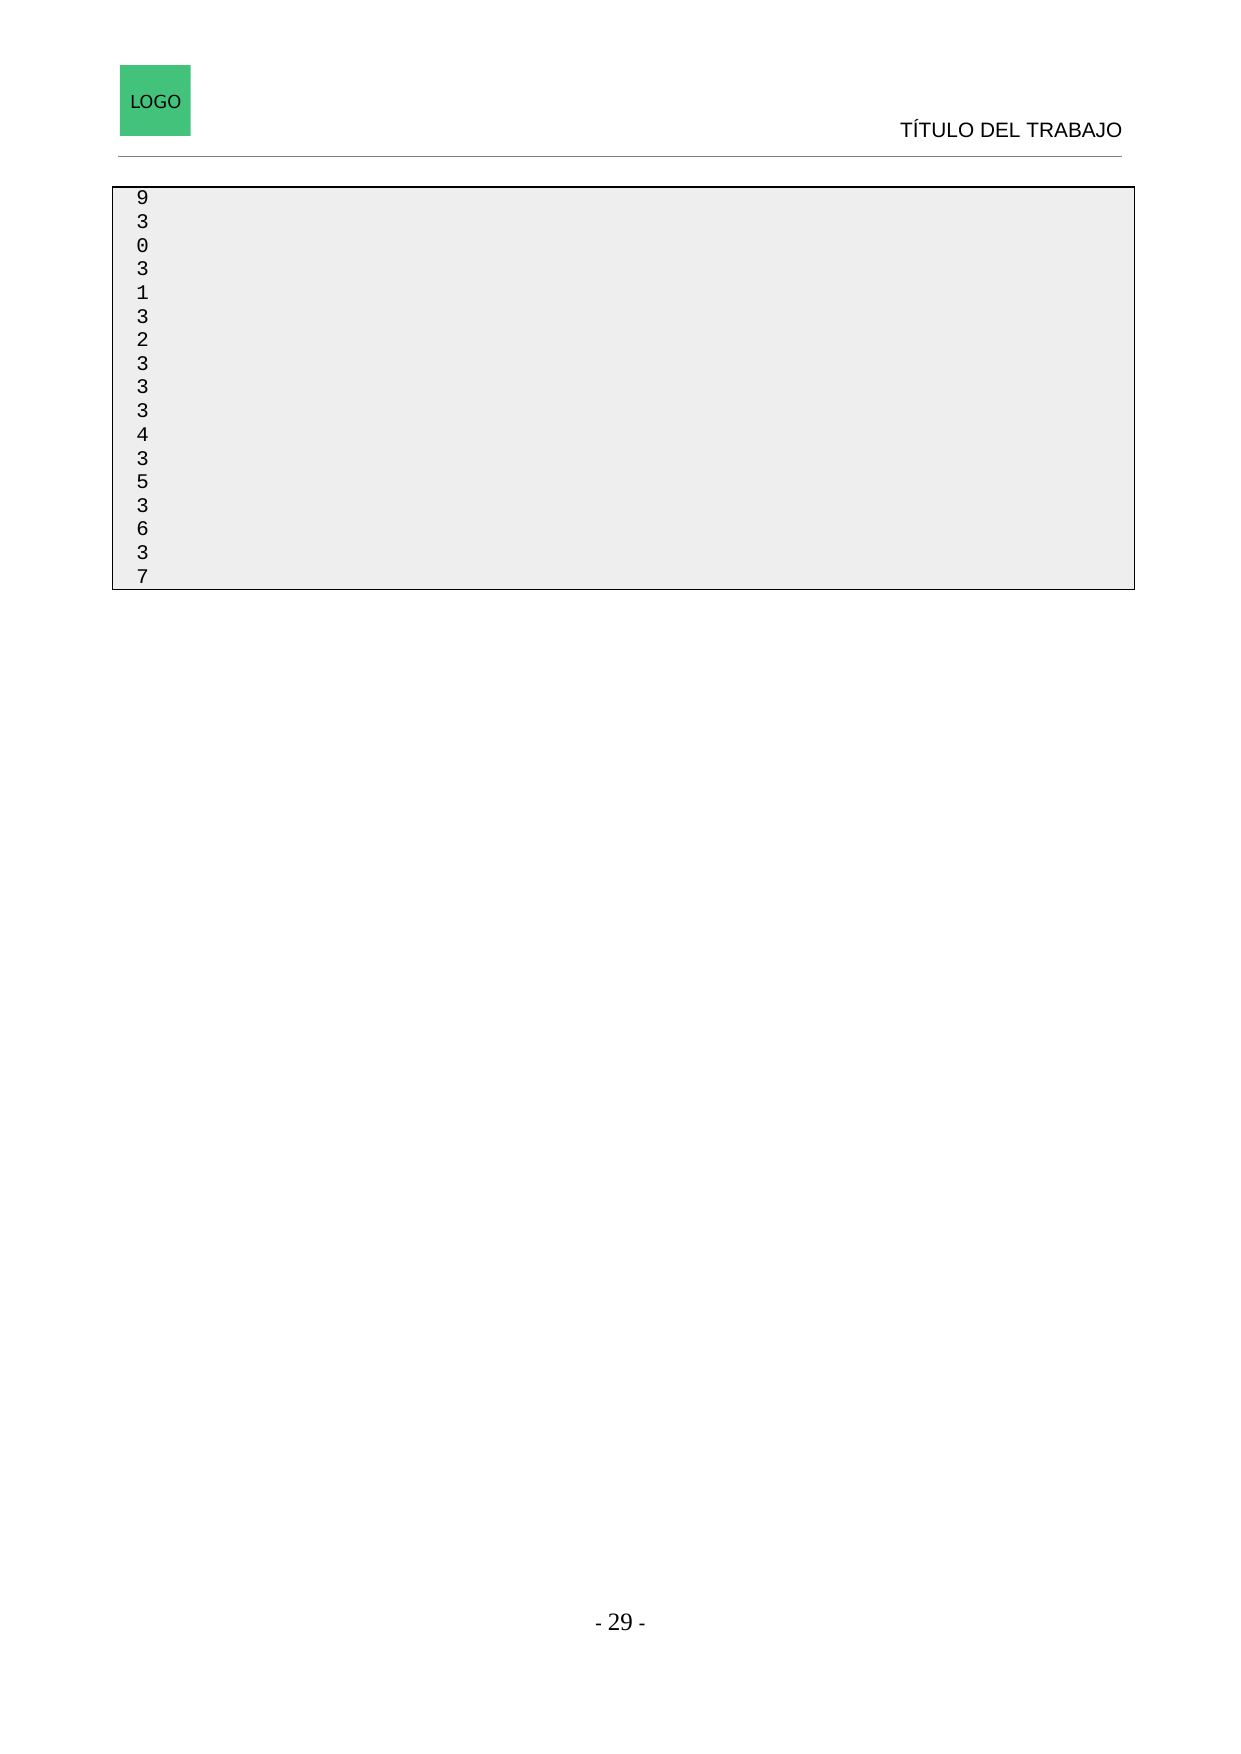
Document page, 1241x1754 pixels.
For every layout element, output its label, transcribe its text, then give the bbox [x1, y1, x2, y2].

table_header [160, 188, 1134, 589]
table_header 9 30 31 32 33 34 35 36 37 [113, 188, 160, 589]
picture [119, 65, 191, 136]
